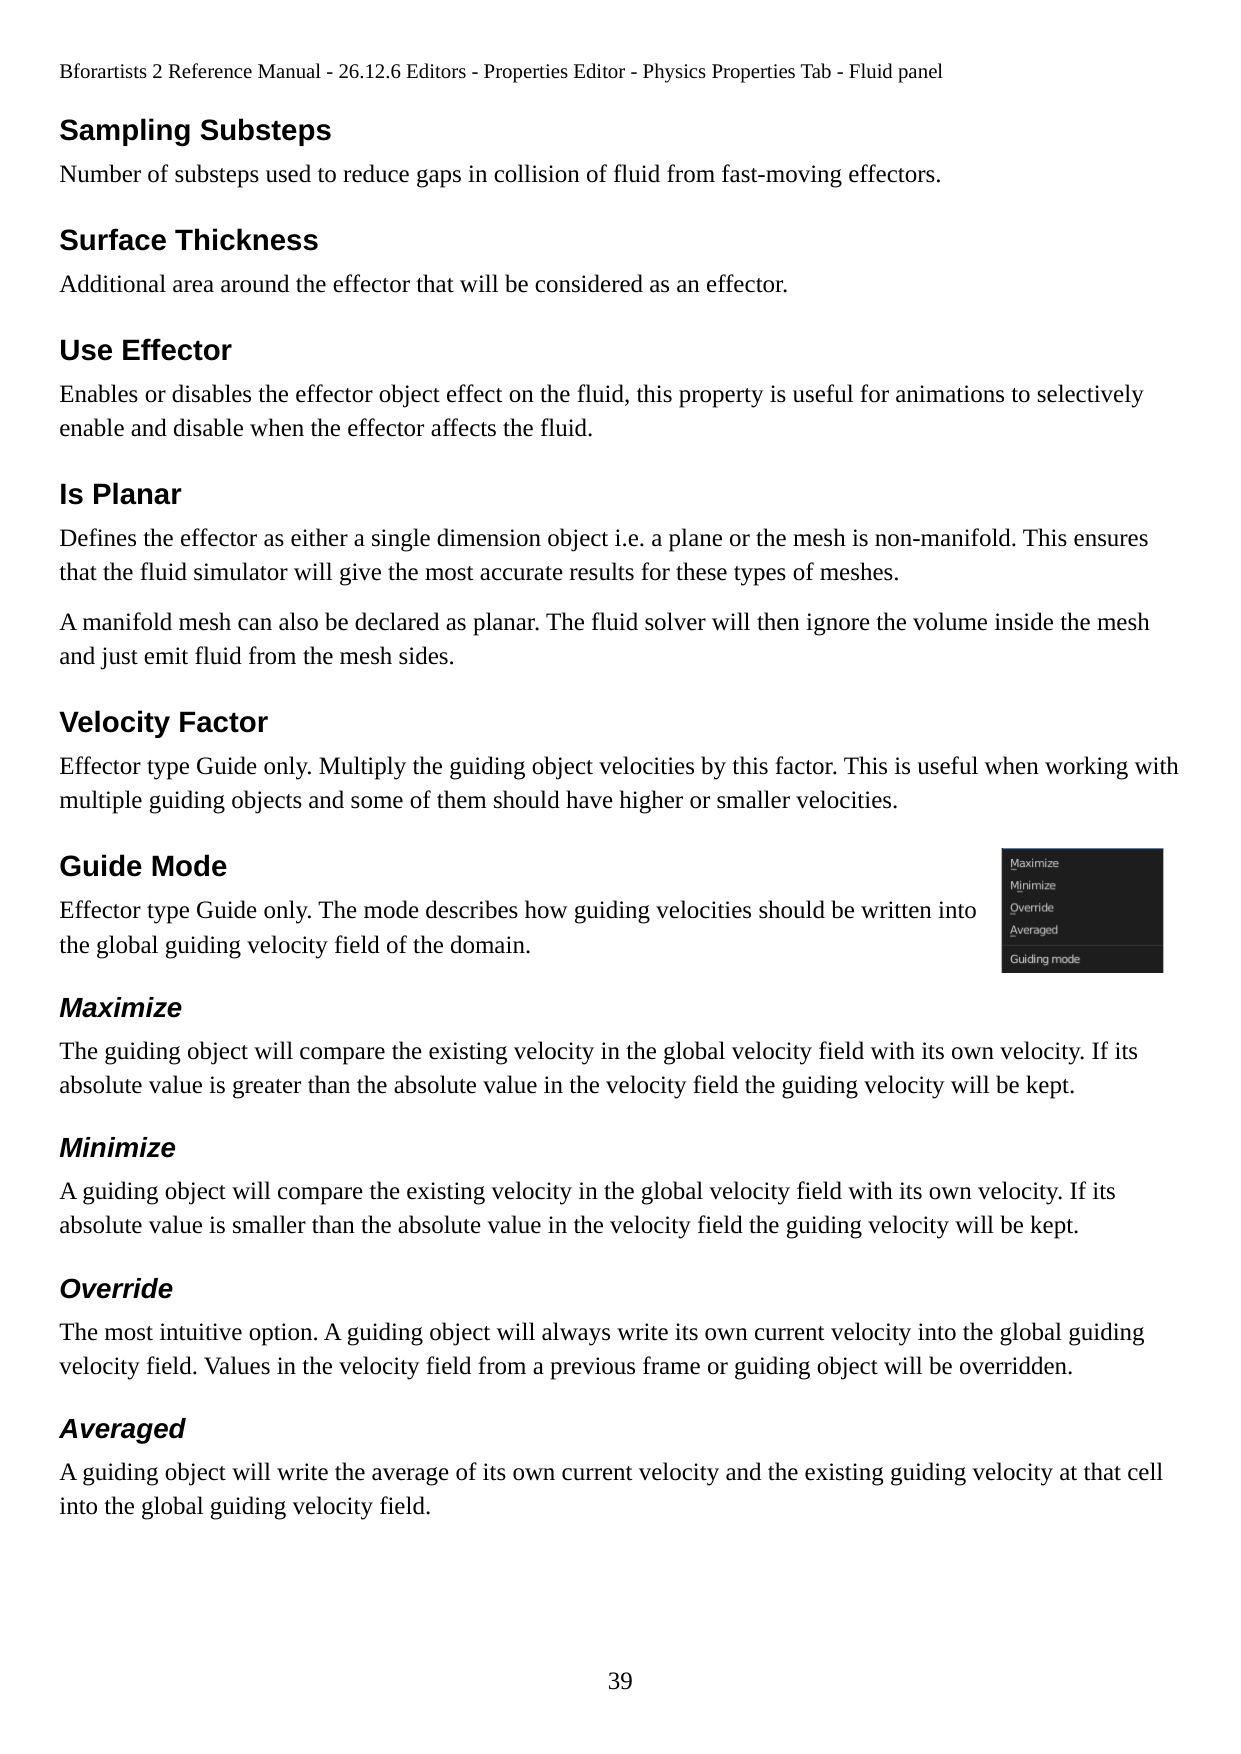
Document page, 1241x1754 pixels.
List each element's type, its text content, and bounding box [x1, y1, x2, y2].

text Defines the effector as either a single dimension object i.e. a plane or the mesh is non-manifold. This ensures that the fluid simulator will give the most accurate results for these types of meshes. [59, 523, 1181, 586]
text A manifold mesh can also be declared as planar. The fluid solver will then ignore the volume inside the mesh and just emit fluid from the mesh sides. [59, 607, 1181, 670]
subtitle Minimize [59, 1132, 1181, 1164]
text The guiding object will compare the existing velocity in the global velocity field with its own velocity. If its absolute value is greater than the absolute value in the velocity field the guiding velocity will be kept. [59, 1036, 1181, 1099]
text Effector type Guide only. The mode describes how guiding velocities should be written into the global guiding velocity field of the domain. [59, 895, 1001, 958]
text Effector type Guide only. Multiply the guiding object velocities by this factor. This is useful when working with multiple guiding objects and some of them should have higher or smaller velocities. [59, 751, 1181, 814]
text A guiding object will compare the existing velocity in the global velocity field with its own velocity. If its absolute value is smaller than the absolute value in the velocity field the guiding velocity will be kept. [59, 1176, 1181, 1239]
text Additional area around the effector that will be considered as an effector. [59, 269, 1181, 297]
text Number of substeps used to reduce gaps in collision of fluid from fast-moving effectors. [59, 159, 1181, 188]
subtitle Use Effector [59, 332, 1181, 366]
text The most intuitive option. A guiding object will always write its own current velocity into the global guiding velocity field. Values in the velocity field from a previous frame or guiding object will be overridden. [59, 1317, 1181, 1380]
subtitle Override [59, 1272, 1181, 1304]
subtitle Surface Thickness [59, 222, 1181, 256]
picture [1001, 848, 1164, 973]
subtitle Maximize [59, 991, 1181, 1023]
text A guiding object will write the average of its own current velocity and the existing guiding velocity at that cell into the global guiding velocity field. [59, 1457, 1181, 1520]
subtitle Sampling Substeps [59, 113, 1181, 146]
subtitle Averaged [59, 1413, 1181, 1444]
text Enables or disables the effector object effect on the fluid, this property is useful for animations to selectively enable and disable when the effector affects the fluid. [59, 379, 1181, 442]
subtitle Guide Mode [59, 849, 1001, 883]
subtitle Is Planar [59, 477, 1181, 511]
subtitle [1164, 849, 1181, 883]
subtitle Velocity Factor [59, 705, 1181, 738]
